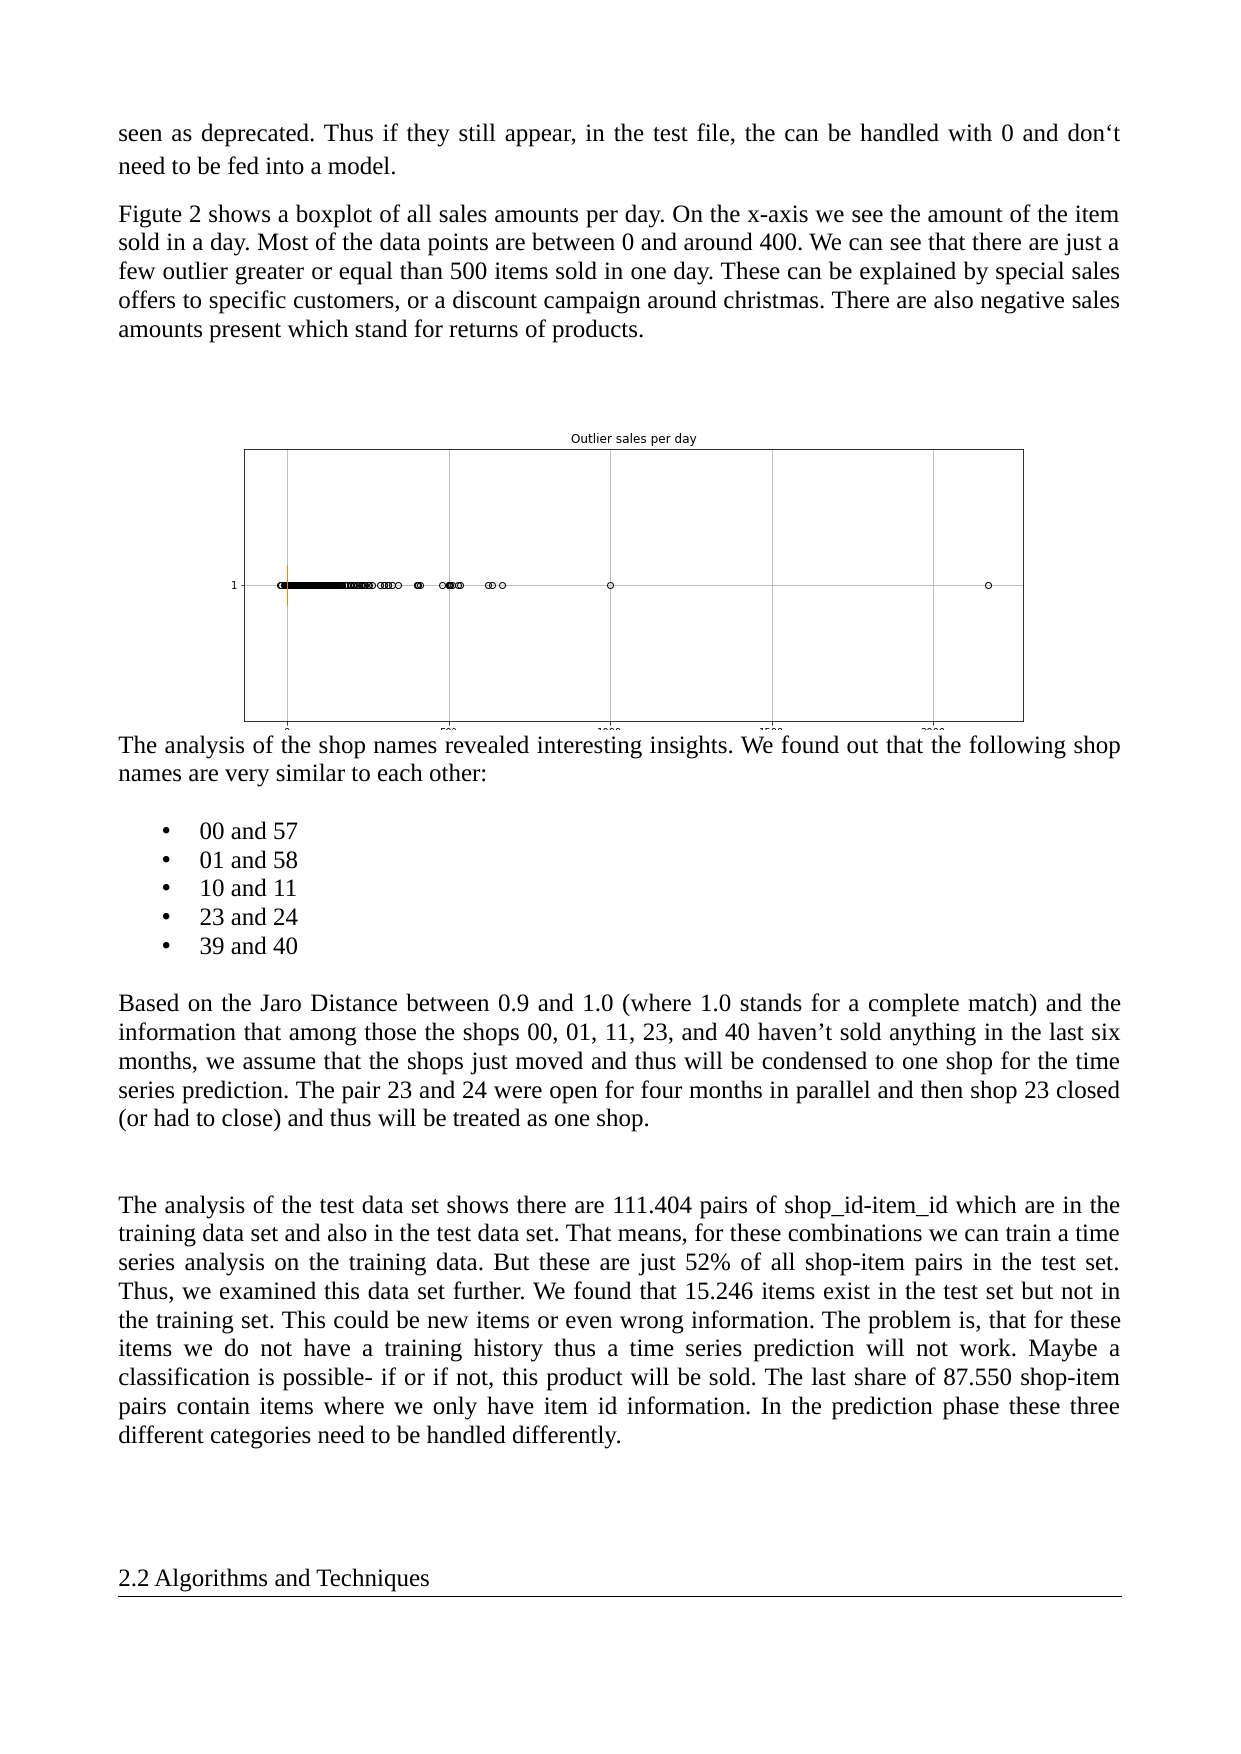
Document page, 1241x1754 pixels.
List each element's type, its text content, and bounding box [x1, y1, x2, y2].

text seen as deprecated. Thus if they still appear, in the test file, the can be handled with 0 and don‘t need to be fed into a model. [118, 118, 1122, 180]
text 2.2 Algorithms and Techniques [118, 1563, 1122, 1596]
list 10 and 11 [162, 873, 1122, 902]
text Based on the Jaro Distance between 0.9 and 1.0 (where 1.0 stands for a complete match) and the information that among those the shops 00, 01, 11, 23, and 40 haven’t sold anything in the last six months, we assume that the shops just moved and thus will be condensed to one shop for the time series prediction. The pair 23 and 24 were open for four months in parallel and then shop 23 closed (or had to close) and thus will be treated as one shop. [118, 988, 1122, 1132]
text The analysis of the test data set shows there are 111.404 pairs of shop_id-item_id which are in the training data set and also in the test data set. That means, for these combinations we can train a time series analysis on the training data. But these are just 52% of all shop-item pairs in the test set. Thus, we examined this data set further. We found that 15.246 items exist in the test set but not in the training set. This could be new items or even wrong information. The problem is, that for these items we do not have a training history thus a time series prediction will not work. Maybe a classification is possible- if or if not, this product will be sold. The last share of 87.550 shop-item pairs contain items where we only have item id information. In the prediction phase these three different categories need to be handled differently. [118, 1190, 1122, 1448]
list 01 and 58 [162, 845, 1122, 873]
list 39 and 40 [162, 931, 1122, 960]
text Figure 2: outlier sales per day [118, 384, 1122, 407]
text Figute 2 shows a boxplot of all sales amounts per day. On the x-axis we see the amount of the item sold in a day. Most of the data points are between 0 and around 400. We can see that there are just a few outlier greater or equal than 500 items sold in one day. These can be explained by special sales offers to specific customers, or a discount campaign around christmas. There are also negative sales amounts present which stand for returns of products. [118, 199, 1122, 342]
picture [118, 407, 1123, 730]
text The analysis of the shop names revealed interesting insights. We found out that the following shop names are very similar to each other: [118, 730, 1122, 787]
list 00 and 57 [162, 816, 1122, 845]
list 23 and 24 [162, 902, 1122, 931]
